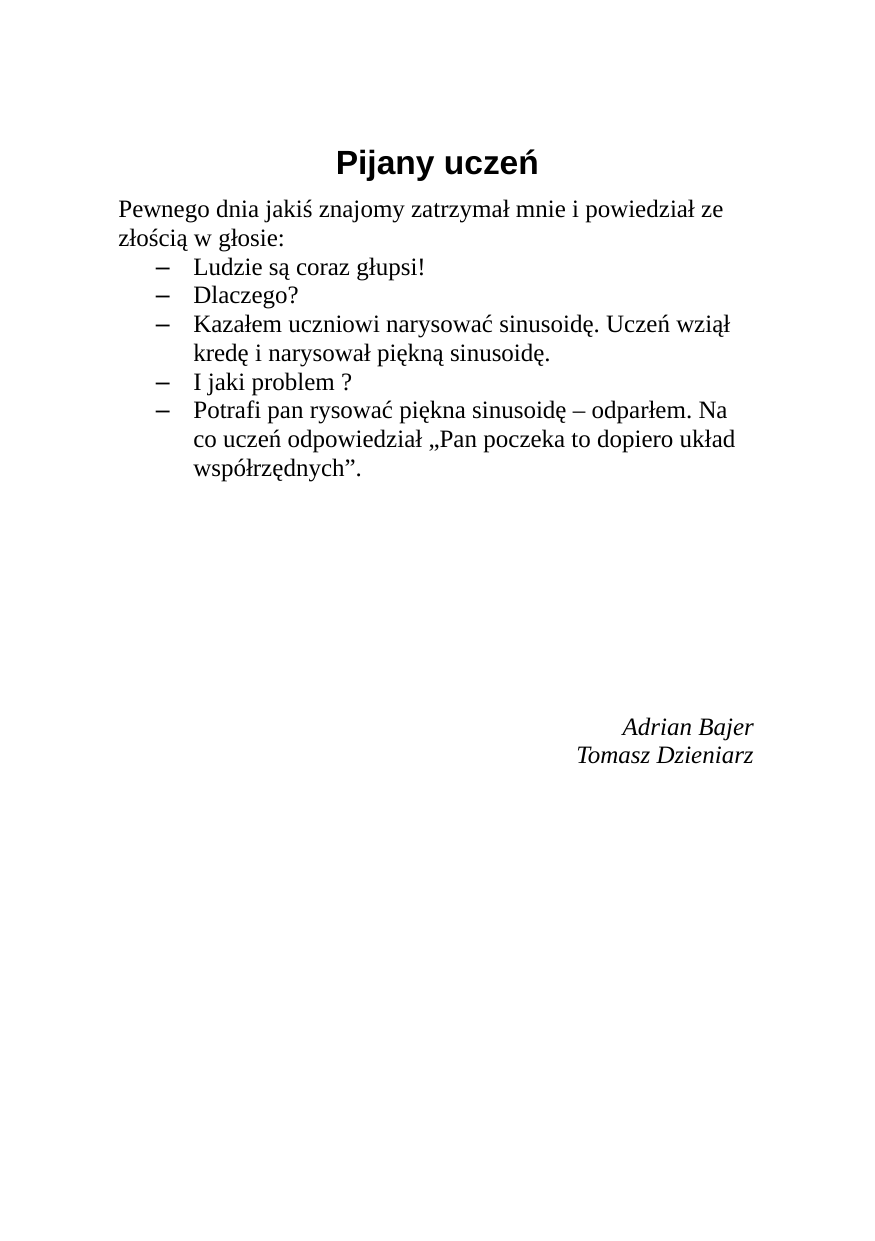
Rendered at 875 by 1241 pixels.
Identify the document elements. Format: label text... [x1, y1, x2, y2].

list Potrafi pan rysować piękna sinusoidę – odparłem. Na co uczeń odpowiedział „Pan poczeka to dopiero układ współrzędnych”. [156, 396, 756, 482]
text Pewnego dnia jakiś znajomy zatrzymał mnie i powiedział ze złością w głosie: [118, 194, 756, 252]
list Kazałem uczniowi narysować sinusoidę. Uczeń wziął kredę i narysował piękną sinusoidę. [156, 309, 756, 367]
list Dlaczego? [156, 281, 756, 309]
text Adrian Bajer [118, 712, 756, 741]
list Ludzie są coraz głupsi! [156, 252, 756, 281]
text Tomasz Dzieniarz [118, 741, 756, 769]
subtitle Pijany uczeń [118, 143, 756, 182]
list I jaki problem ? [156, 367, 756, 396]
